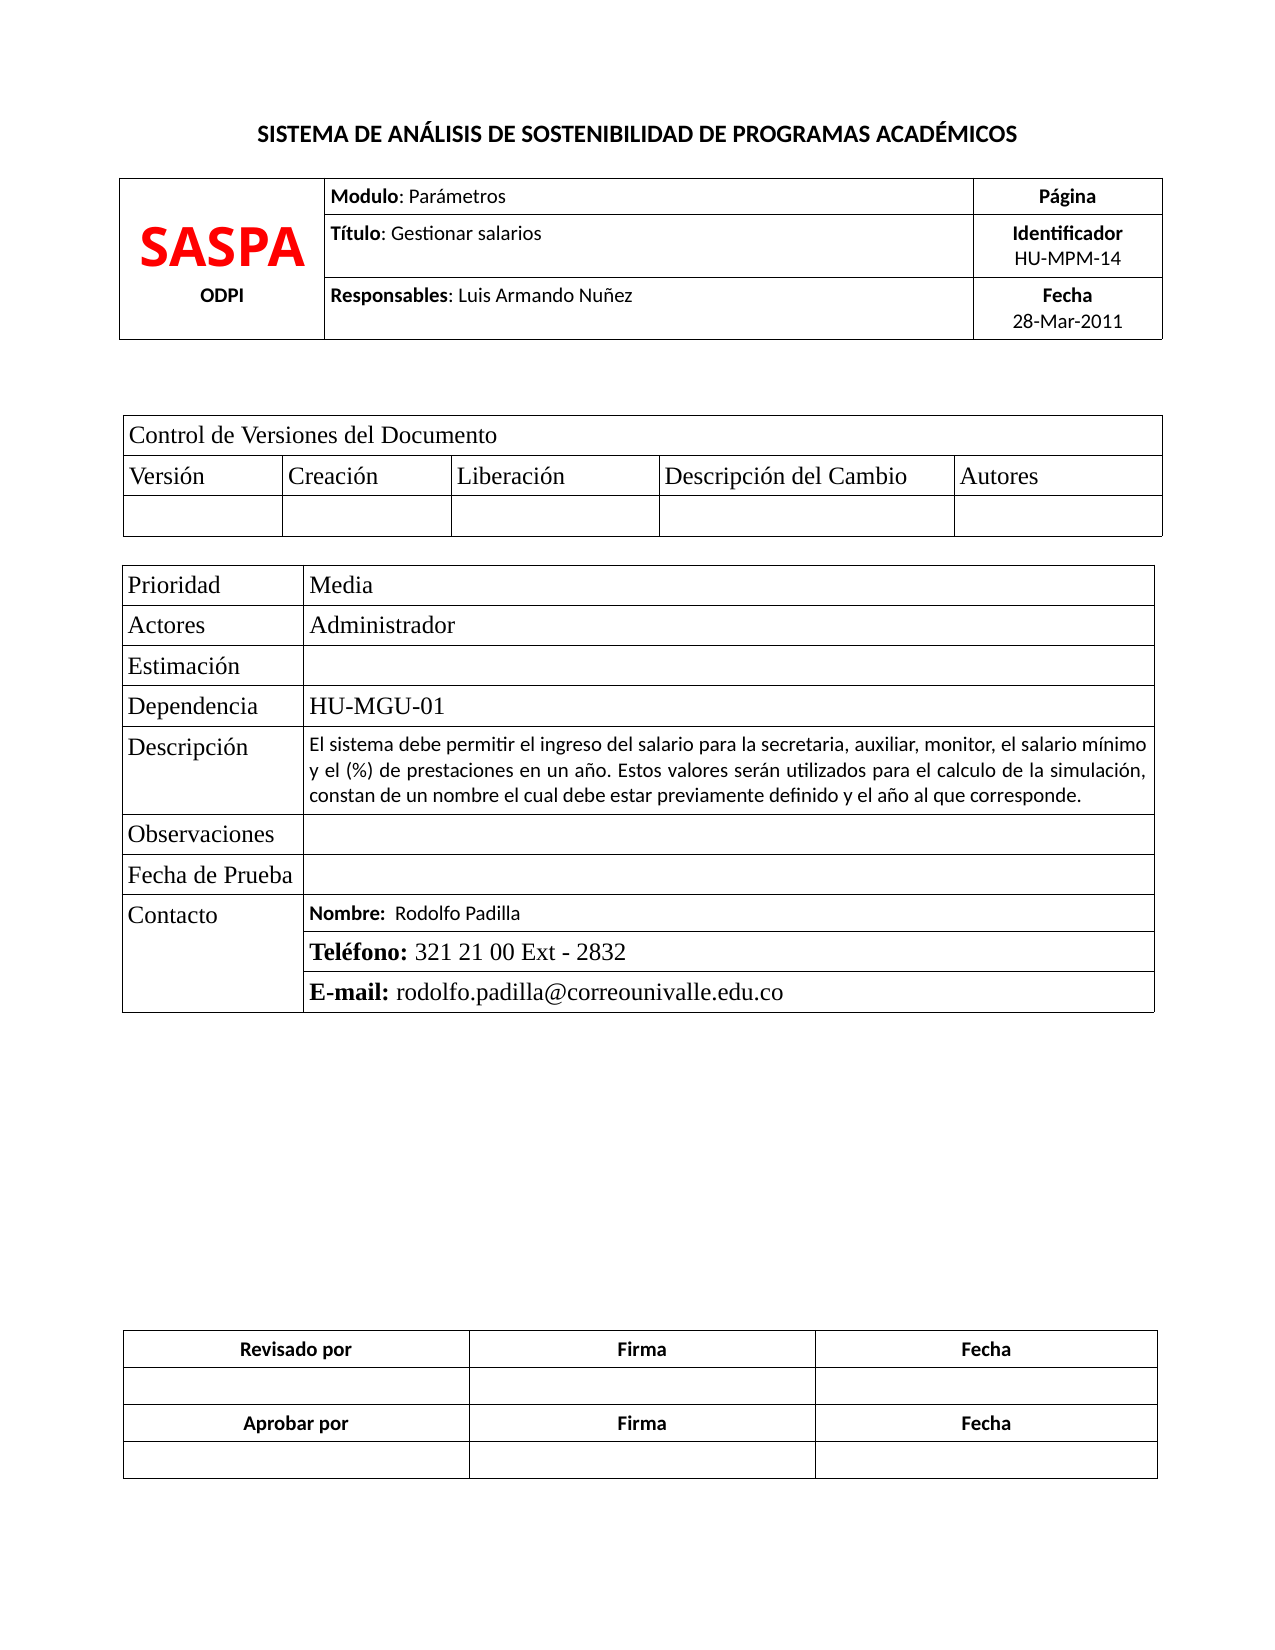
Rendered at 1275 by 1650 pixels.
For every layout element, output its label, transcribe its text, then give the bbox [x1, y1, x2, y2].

table_cell Dependencia [123, 686, 303, 726]
table_cell Administrador [304, 606, 1154, 645]
table_cell [660, 496, 954, 536]
table_cell [452, 496, 659, 536]
table_cell Nombre: Rodolfo Padilla [304, 895, 1154, 931]
table_cell Descripción [123, 727, 303, 813]
table_cell Descripción del Cambio [660, 456, 954, 495]
table_cell [124, 496, 282, 536]
table_cell [955, 496, 1162, 536]
table_cell Actores [123, 606, 303, 645]
table_cell Fecha de Prueba [123, 855, 303, 894]
table_cell [304, 855, 1154, 894]
table_header Prioridad [123, 566, 303, 605]
table_cell Creación [283, 456, 451, 495]
table_cell Observaciones [123, 815, 303, 854]
table_header Media [304, 566, 1154, 605]
table_cell Teléfono: 321 21 00 Ext - 2832 [304, 932, 1154, 971]
table_header Control de Versiones del Documento [124, 416, 1162, 455]
table_cell Versión [124, 456, 282, 495]
table_cell Contacto [123, 895, 303, 1012]
table_cell Autores [955, 456, 1162, 495]
table_cell Estimación [123, 646, 303, 685]
table_cell Liberación [452, 456, 659, 495]
table_cell [304, 815, 1154, 854]
table_cell HU-MGU-01 [304, 686, 1154, 726]
table_cell [283, 496, 451, 536]
table_cell E-mail: rodolfo.padilla@correounivalle.edu.co [304, 972, 1154, 1012]
table_cell [304, 646, 1154, 685]
table_cell El sistema debe permitir el ingreso del salario para la secretaria, auxiliar, monitor, el salario mínimo y el (%) de prestaciones en un año. Estos valores serán utilizados para el calculo de la simulación, constan de un nombre el cual debe estar previamente definido y el año al que corresponde. [304, 727, 1154, 813]
